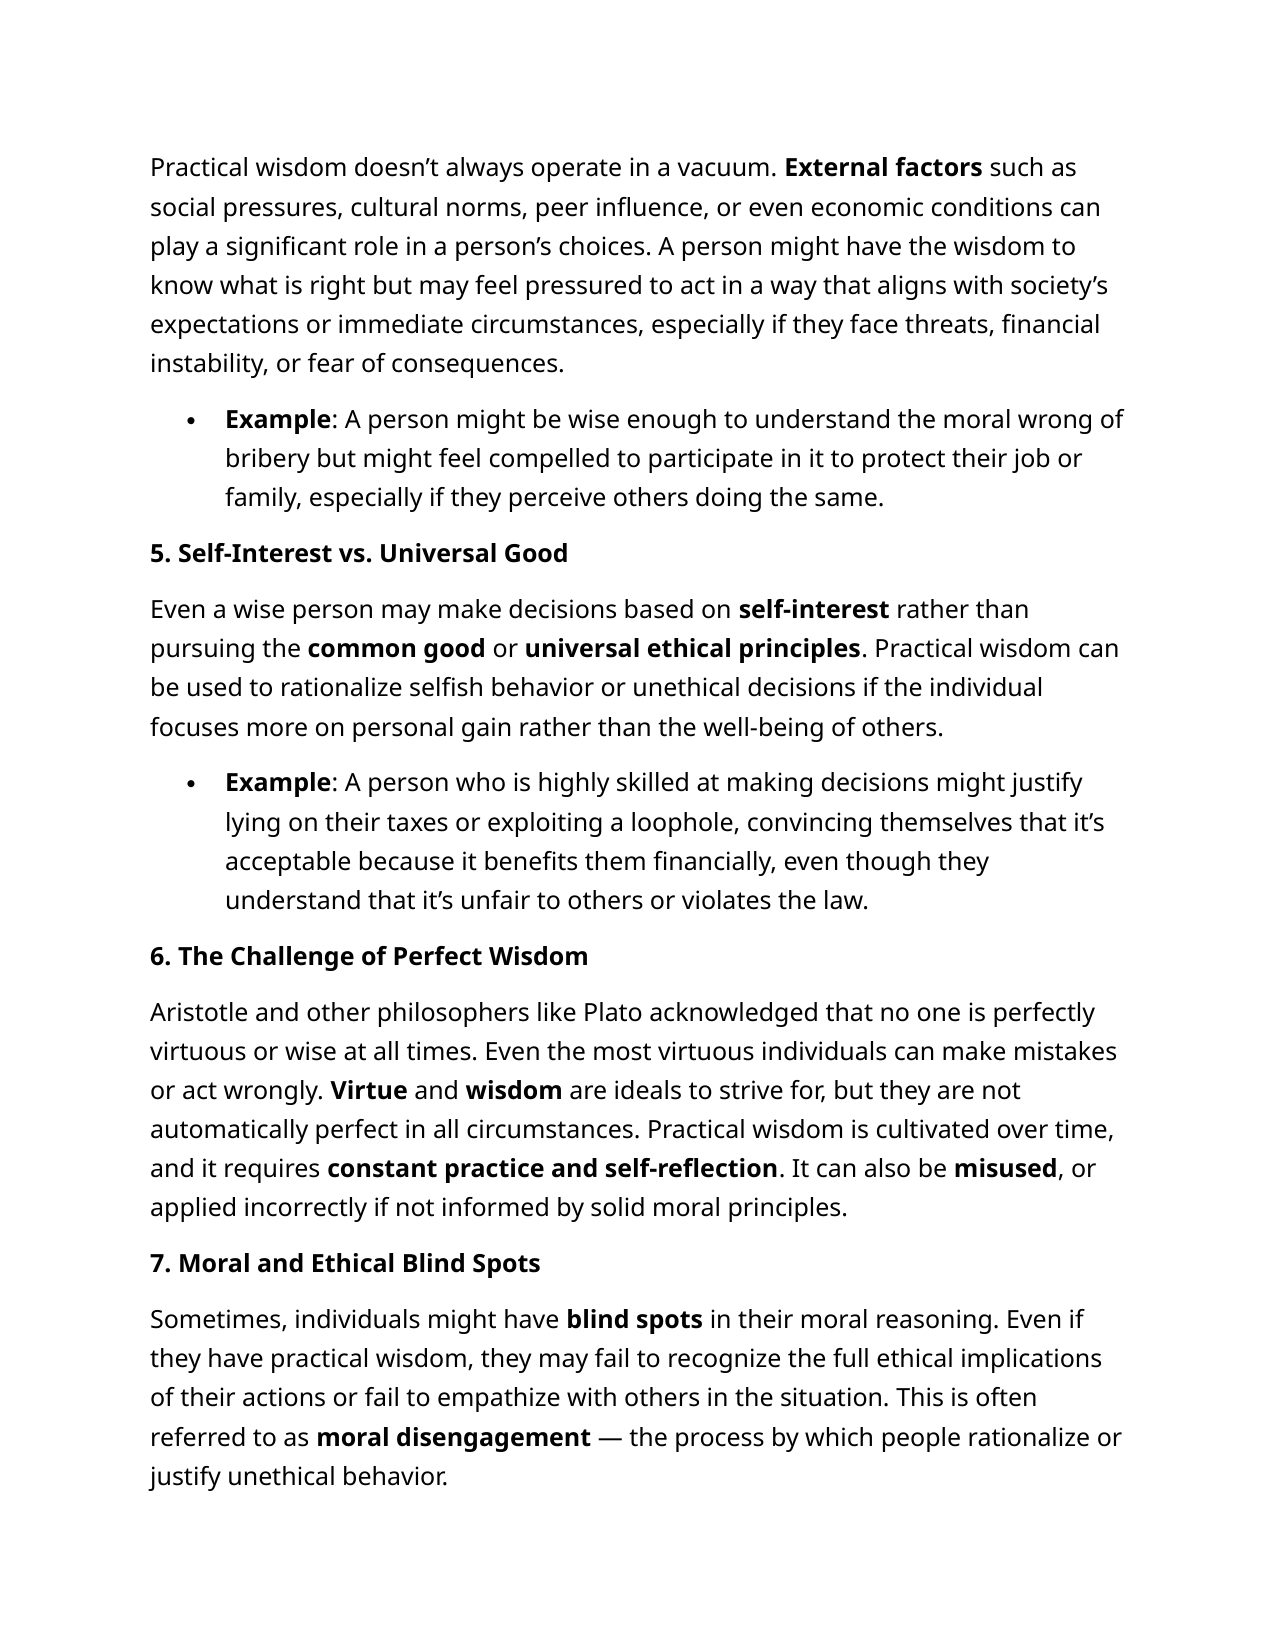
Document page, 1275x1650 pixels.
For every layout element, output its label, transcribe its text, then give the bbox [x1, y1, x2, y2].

text Practical wisdom doesn’t always operate in a vacuum. External factors such as social pressures, cultural norms, peer influence, or even economic conditions can play a significant role in a person’s choices. A person might have the wisdom to know what is right but may feel pressured to act in a way that aligns with society’s expectations or immediate circumstances, especially if they face threats, financial instability, or fear of consequences. [150, 150, 1125, 380]
text 7. Moral and Ethical Blind Spots [150, 1246, 1125, 1280]
text 5. Self-Interest vs. Universal Good [150, 536, 1125, 570]
text Even a wise person may make decisions based on self-interest rather than pursuing the common good or universal ethical principles. Practical wisdom can be used to rationalize selfish behavior or unethical decisions if the individual focuses more on personal gain rather than the well-being of others. [150, 592, 1125, 743]
text Aristotle and other philosophers like Plato acknowledged that no one is perfectly virtuous or wise at all times. Even the most virtuous individuals can make mistakes or act wrongly. Virtue and wisdom are ideals to strive for, but they are not automatically perfect in all circumstances. Practical wisdom is cultivated over time, and it requires constant practice and self-reflection. It can also be misused, or applied incorrectly if not informed by solid moral principles. [150, 994, 1125, 1224]
text 6. The Challenge of Perfect Wisdom [150, 938, 1125, 972]
list Example: A person might be wise enough to understand the moral wrong of bribery but might feel compelled to participate in it to protect their job or family, especially if they perceive others doing the same. [187, 402, 1125, 514]
text Sometimes, individuals might have blind spots in their moral reasoning. Even if they have practical wisdom, they may fail to recognize the full ethical implications of their actions or fail to empathize with others in the situation. This is often referred to as moral disengagement — the process by which people rationalize or justify unethical behavior. [150, 1302, 1125, 1492]
list Example: A person who is highly skilled at making decisions might justify lying on their taxes or exploiting a loophole, convincing themselves that it’s acceptable because it benefits them financially, even though they understand that it’s unfair to others or violates the law. [187, 765, 1125, 917]
